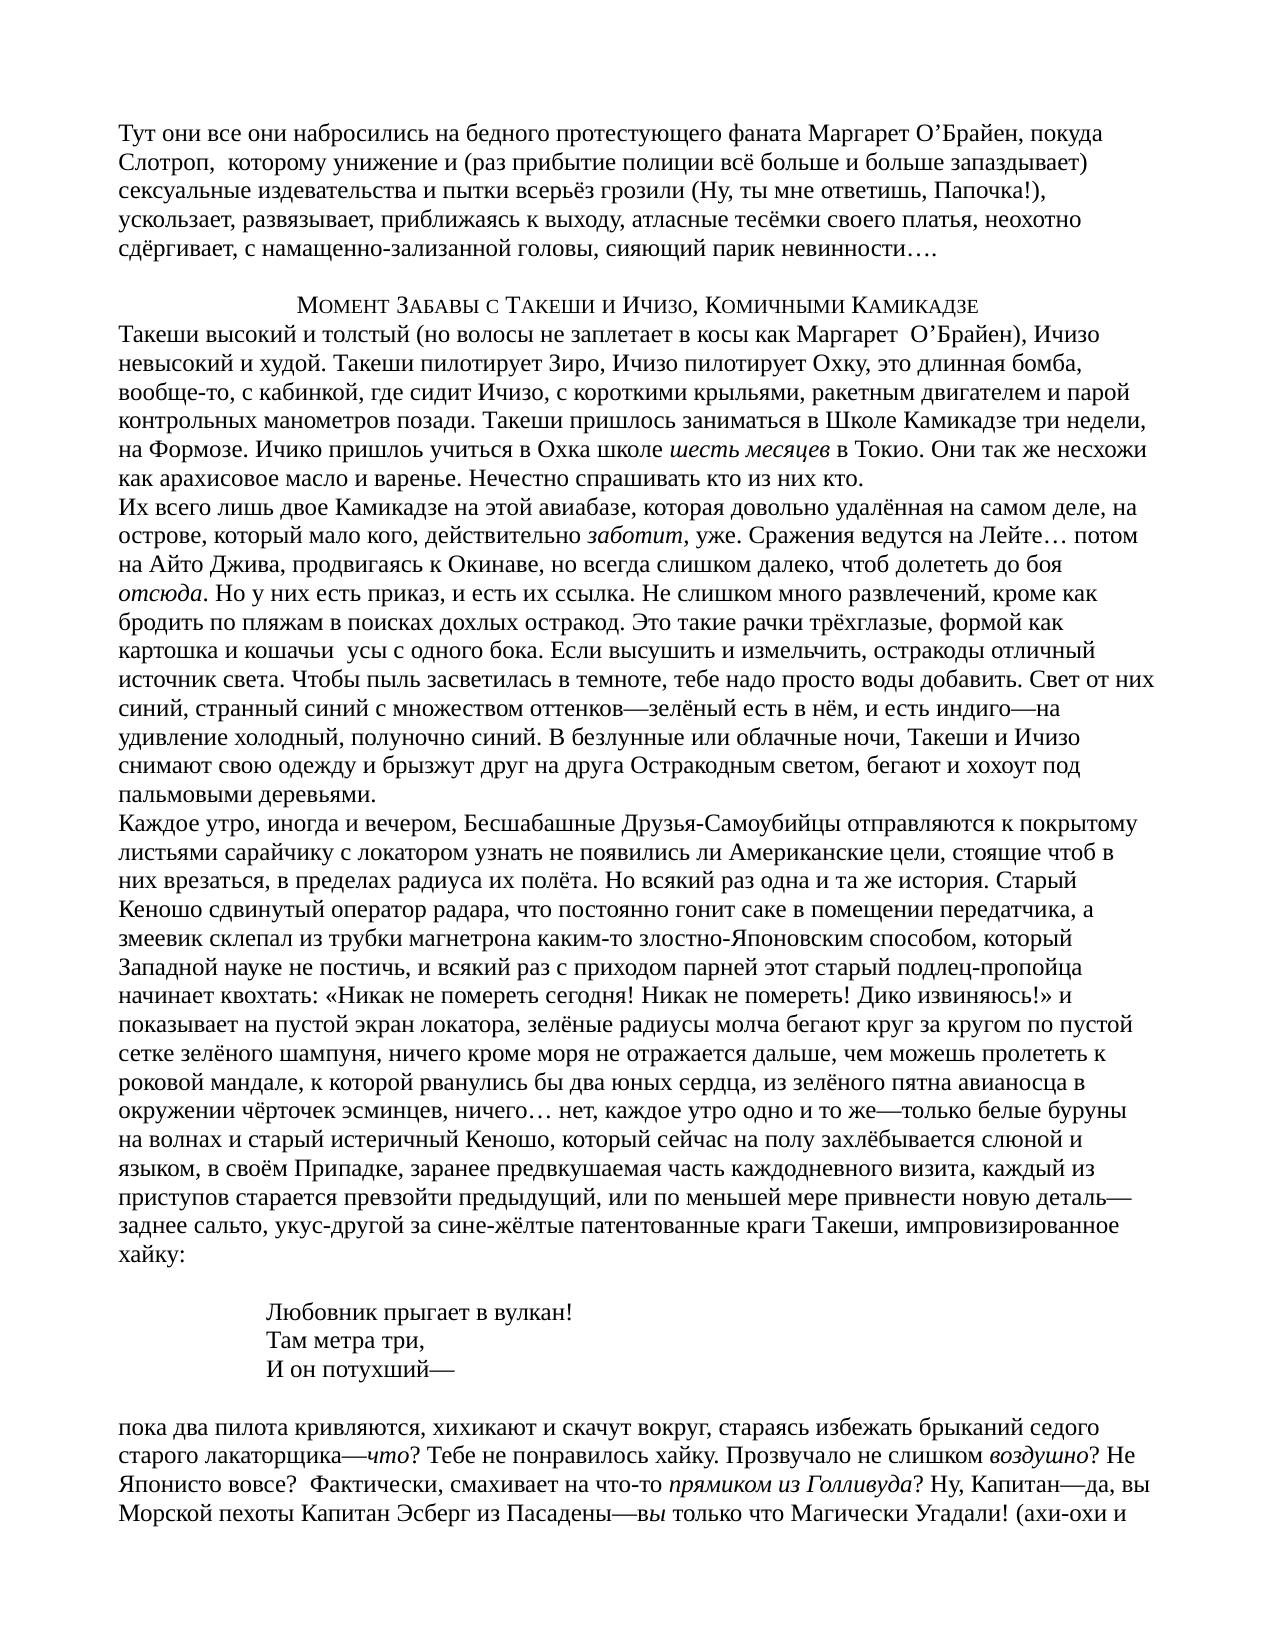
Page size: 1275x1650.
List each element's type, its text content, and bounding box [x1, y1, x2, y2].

text Каждое утро, иногда и вечером, Бесшабашные Друзья-Самоубийцы отправляются к покрытому листьями сарайчику с локатором узнать не появились ли Американские цели, стоящие чтоб в них врезаться, в пределах радиуса их полёта. Но всякий раз одна и та же история. Старый Кеношо сдвинутый оператор радара, что постоянно гонит саке в помещении передатчика, а змеевик склепал из трубки магнетрона каким-то злостно-Японовским способом, который Западной науке не постичь, и всякий раз с приходом парней этот старый подлец-пропойца начинает квохтать: «Никак не помереть сегодня! Никак не помереть! Дико извиняюсь!» и показывает на пустой экран локатора, зелёные радиусы молча бегают круг за кругом по пустой сетке зелёного шампуня, ничего кроме моря не отражается дальше, чем можешь пролететь к роковой мандале, к которой рванулись бы два юных сердца, из зелёного пятна авианосца в окружении чёрточек эсминцев, ничего… нет, каждое утро одно и то же—только белые буруны на волнах и старый истеричный Кеношо, который сейчас на полу захлёбывается слюной и языком, в своём Припадке, заранее предвкушаемая часть каждодневного визита, каждый из приступов старается превзойти предыдущий, или по меньшей мере привнести новую деталь—заднее сальто, укус-другой за сине-жёлтые патентованные краги Такеши, импровизированное хайку: [118, 808, 1157, 1268]
text пока два пилота кривляются, хихикают и скачут вокруг, стараясь избежать брыканий седого старого лакаторщика—что? Тебе не понравилось хайку. Прозвучало не слишком воздушно? Не Японисто вовсе? Фактически, смахивает на что-то прямиком из Голливуда? Ну, Капитан—да, вы Морской пехоты Капитан Эсберг из Пасадены—вы только что Магически Угадали! (ахи-охи и [118, 1412, 1157, 1527]
text Там метра три, [266, 1326, 1157, 1354]
text Такеши высокий и толстый (но волосы не заплетает в косы как Маргарет О’Брайен), Ичизо невысокий и худой. Такеши пилотирует Зиро, Ичизо пилотирует Охку, это длинная бомба, вообще-то, с кабинкой, где сидит Ичизо, с короткими крыльями, ракетным двигателем и парой контрольных манометров позади. Такеши пришлось заниматься в Школе Камикадзе три недели, на Формозе. Ичико пришлоь учиться в Охка школе шесть месяцев в Токио. Они так же несхожи как арахисовое масло и варенье. Нечестно спрашивать кто из них кто. [118, 319, 1157, 492]
text Любовник прыгает в вулкан! [266, 1297, 1157, 1326]
text Их всего лишь двое Камикадзе на этой авиабазе, которая довольно удалённая на самом деле, на острове, который мало кого, действительно заботит, уже. Сражения ведутся на Лейте… потом на Айто Джива, продвигаясь к Окинаве, но всегда слишком далеко, чтоб долететь до боя отсюда. Но у них есть приказ, и есть их ссылка. Не слишком много развлечений, кроме как бродить по пляжам в поисках дохлых остракод. Это такие рачки трёхглазые, формой как картошка и кошачьи усы с одного бока. Если высушить и измельчить, остракоды отличный источник света. Чтобы пыль засветилась в темноте, тебе надо просто воды добавить. Свет от них синий, странный синий с множеством оттенков—зелёный есть в нём, и есть индиго—на удивление холодный, полуночно синий. В безлунные или облачные ночи, Такеши и Ичизо снимают свою одежду и брызжут друг на друга Остракодным светом, бегают и хохоут под пальмовыми деревьями. [118, 492, 1157, 808]
text И он потухший— [266, 1354, 1157, 1383]
text Тут они все они набросились на бедного протестующего фаната Маргарет О’Брайен, покуда Слотроп, которому унижение и (раз прибытие полиции всё больше и больше запаздывает) сексуальные издевательства и пытки всерьёз грозили (Ну, ты мне ответишь, Папочка!), ускользает, развязывает, приближаясь к выходу, атласные тесёмки своего платья, неохотно сдёргивает, с намащенно-зализанной головы, сияющий парик невинности…. [118, 118, 1157, 262]
text Момент Забавы с Такеши и Ичизо, Комичными Камикадзе [118, 291, 1157, 319]
